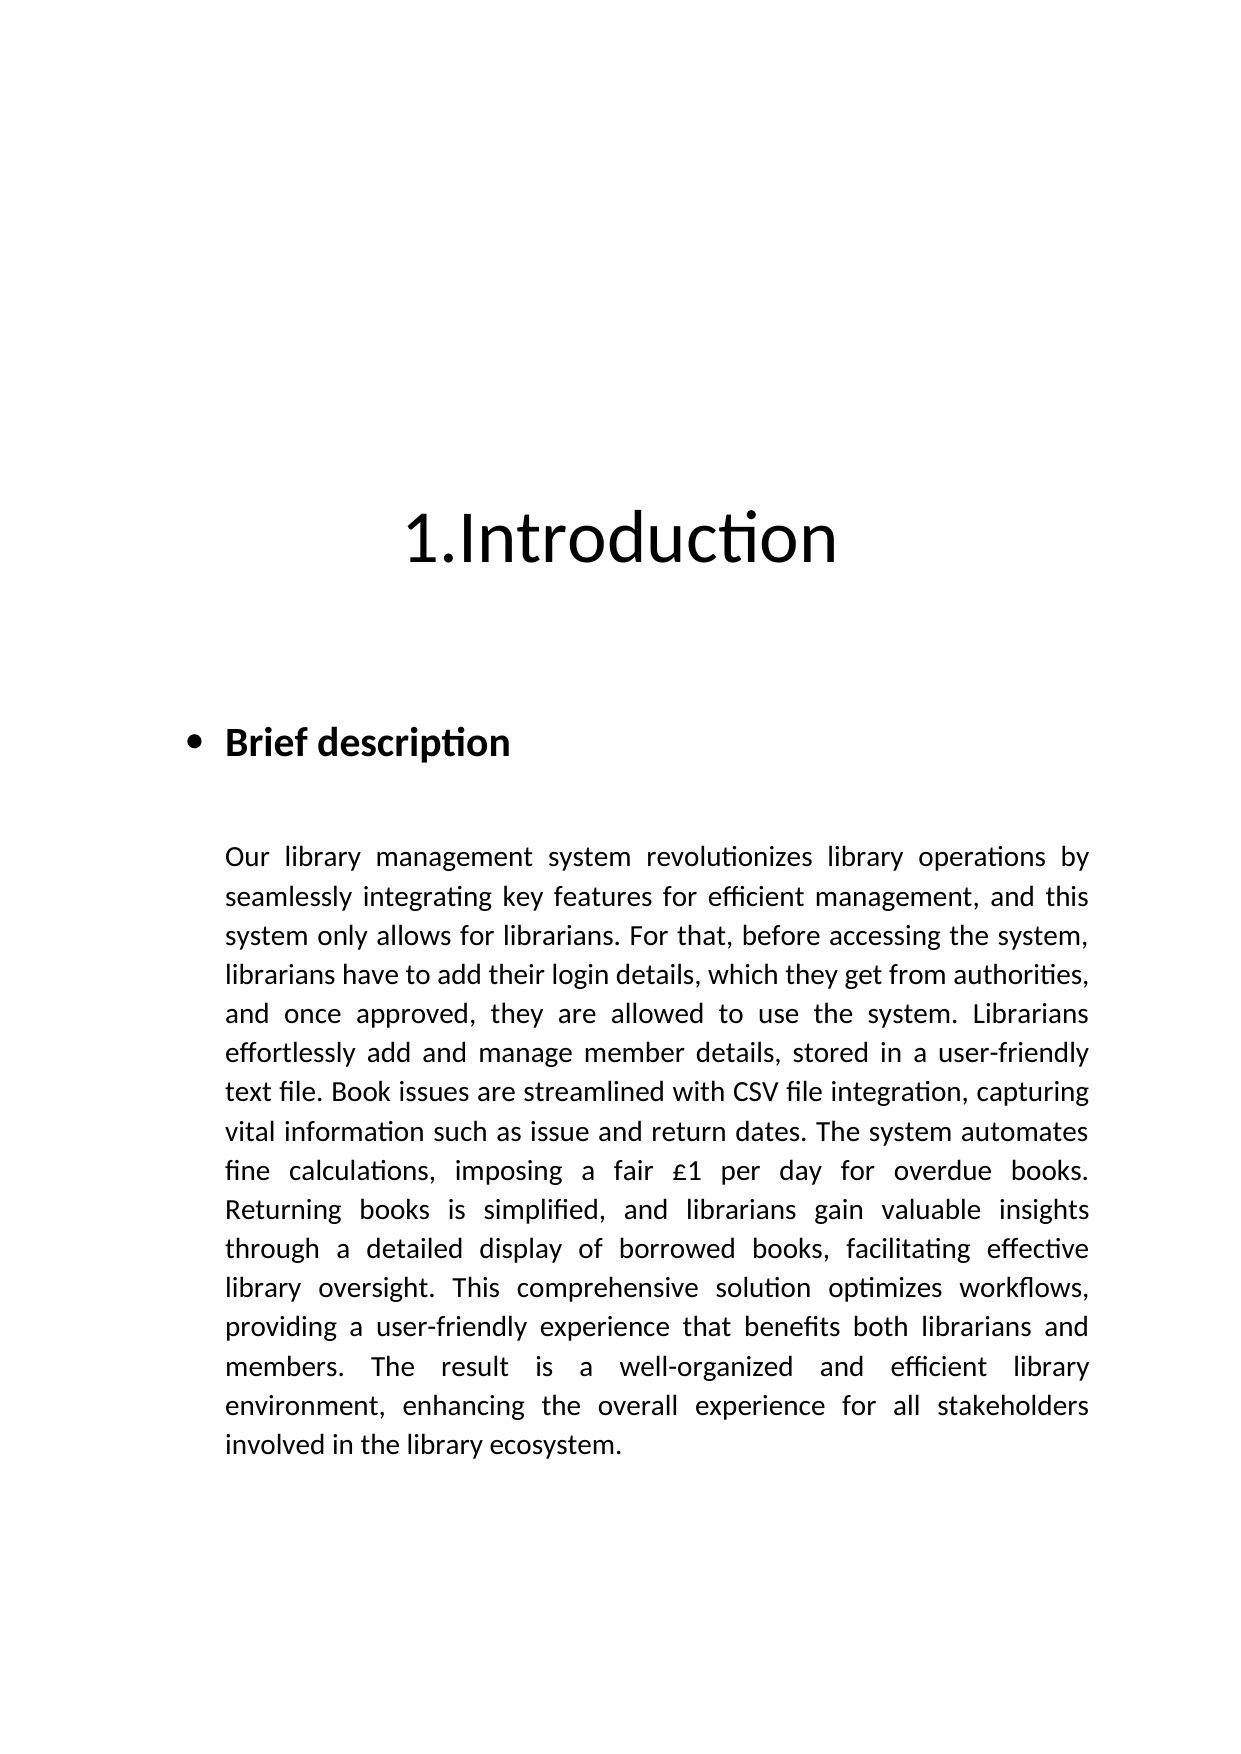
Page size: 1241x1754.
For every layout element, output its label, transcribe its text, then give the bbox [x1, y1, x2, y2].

list Brief description [187, 716, 1090, 766]
list Our library management system revolutionizes library operations by seamlessly integrating key features for efficient management, and this system only allows for librarians. For that, before accessing the system, librarians have to add their login details, which they get from authorities, and once approved, they are allowed to use the system. Librarians effortlessly add and manage member details, stored in a user-friendly text file. Book issues are streamlined with CSV file integration, capturing vital information such as issue and return dates. The system automates fine calculations, imposing a fair £1 per day for overdue books. Returning books is simplified, and librarians gain valuable insights through a detailed display of borrowed books, facilitating effective library oversight. This comprehensive solution optimizes workflows, providing a user-friendly experience that benefits both librarians and members. The result is a well-organized and efficient library environment, enhancing the overall experience for all stakeholders involved in the library ecosystem. [225, 838, 1090, 1462]
text 1.Introduction [150, 490, 1090, 582]
